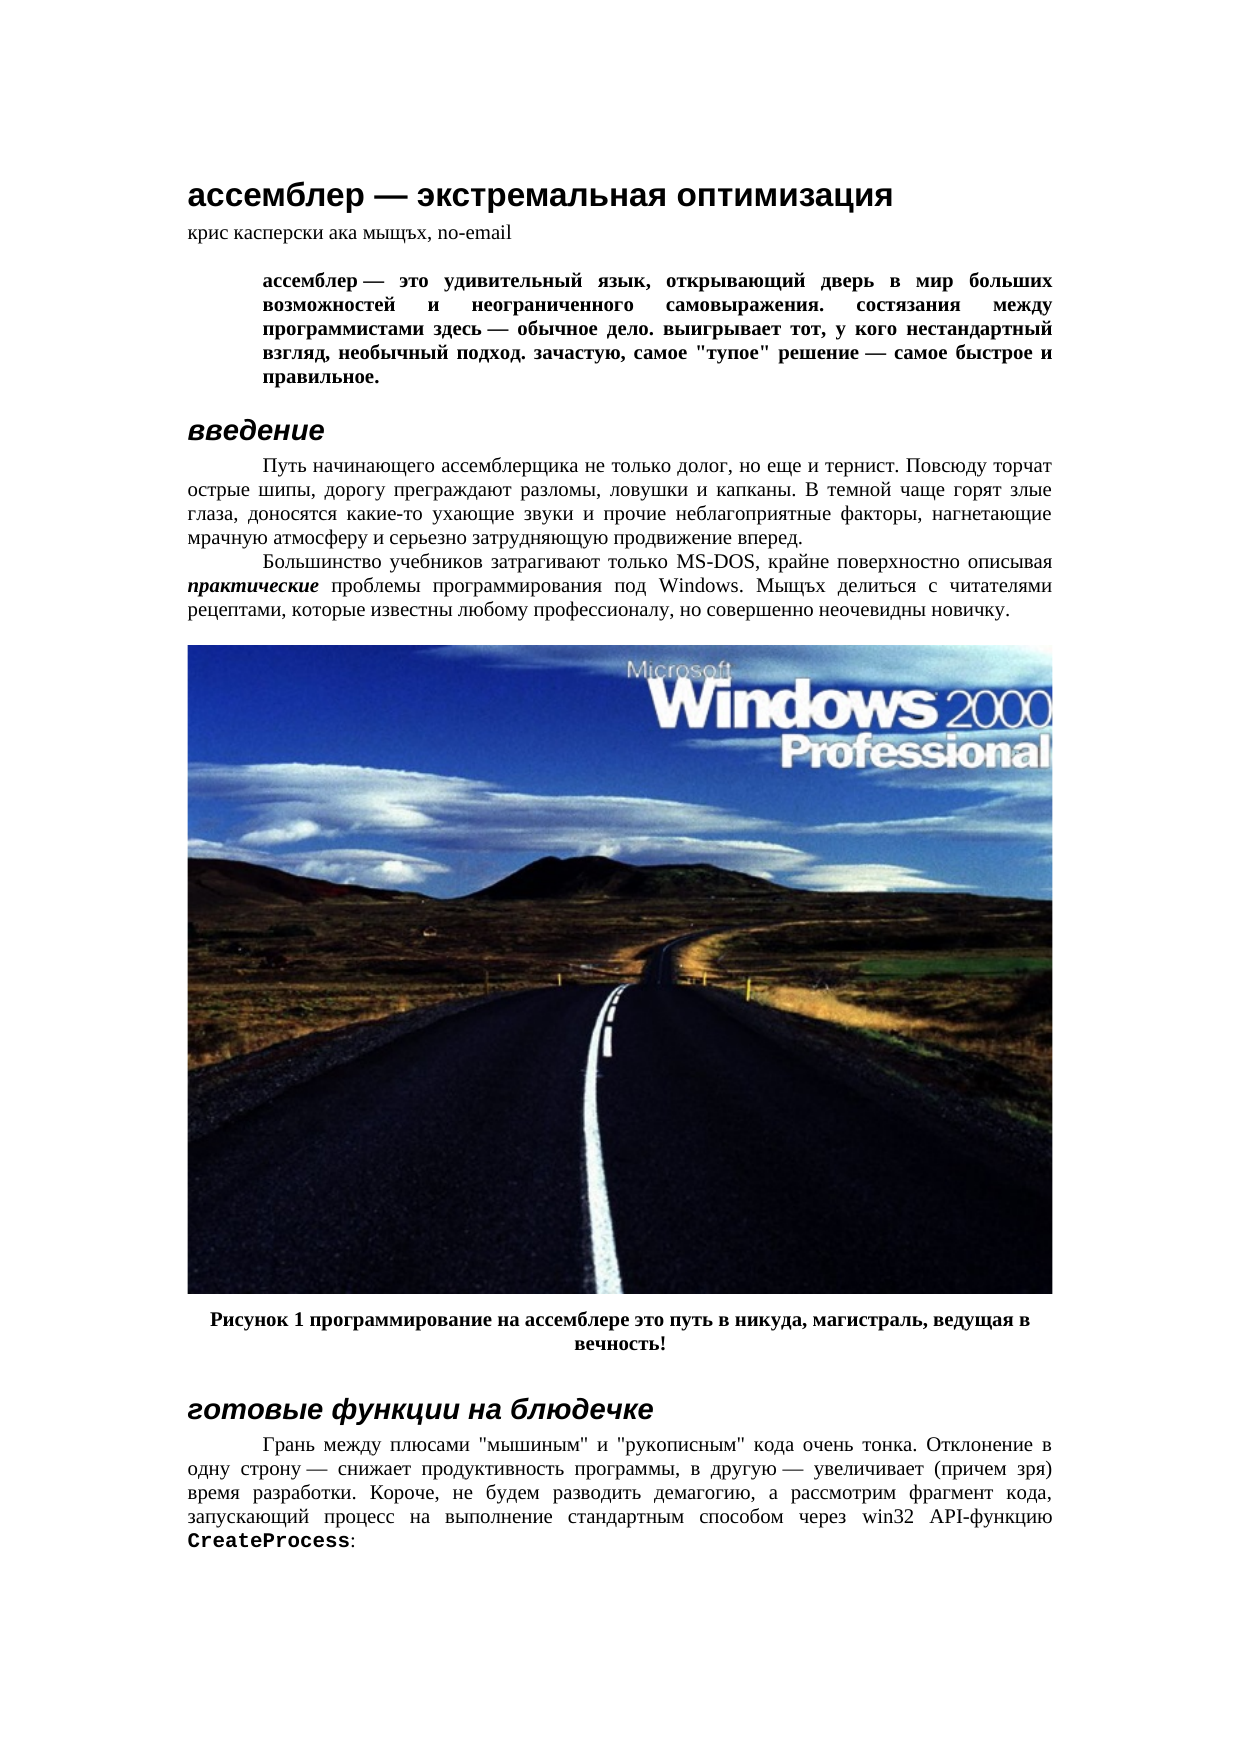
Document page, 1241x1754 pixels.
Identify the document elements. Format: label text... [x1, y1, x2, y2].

subtitle введение [187, 413, 1053, 447]
text ассемблер — это удивительный язык, открывающий дверь в мир больших возможностей и неограниченного самовыражения. состязания между программистами здесь — обычное дело. выигрывает тот, у кого нестандартный взгляд, необычный подход. зачастую, самое "тупое" решение — самое быстрое и правильное. [262, 268, 1053, 388]
subtitle готовые функции на блюдечке [187, 1392, 1053, 1426]
text крис касперски ака мыщъх, no-email [187, 220, 1053, 244]
text Рисунок 1 программирование на ассемблере это путь в никуда, магистраль, ведущая в вечность! [187, 1307, 1053, 1355]
text Грань между плюсами "мышиным" и "рукописным" кода очень тонка. Отклонение в одну строну — снижает продуктивность программы, в другую — увеличивает (причем зря) время разработки. Короче, не будем разводить демагогию, а рассмотрим фрагмент кода, запускающий процесс на выполнение стандартным способом через win32 API-функцию CreateProcess: [187, 1432, 1053, 1554]
picture [187, 645, 1053, 1294]
subtitle ассемблер — экстремальная оптимизация [187, 175, 1053, 213]
text Путь начинающего ассемблерщика не только долог, но еще и тернист. Повсюду торчат острые шипы, дорогу преграждают разломы, ловушки и капканы. В темной чаще горят злые глаза, доносятся какие-то ухающие звуки и прочие неблагоприятные факторы, нагнетающие мрачную атмосферу и серьезно затрудняющую продвижение вперед. [187, 453, 1053, 549]
text Большинство учебников затрагивают только MS-DOS, крайне поверхностно описывая практические проблемы программирования под Windows. Мыщъх делиться с читателями рецептами, которые известны любому профессионалу, но совершенно неочевидны новичку. [187, 549, 1053, 621]
